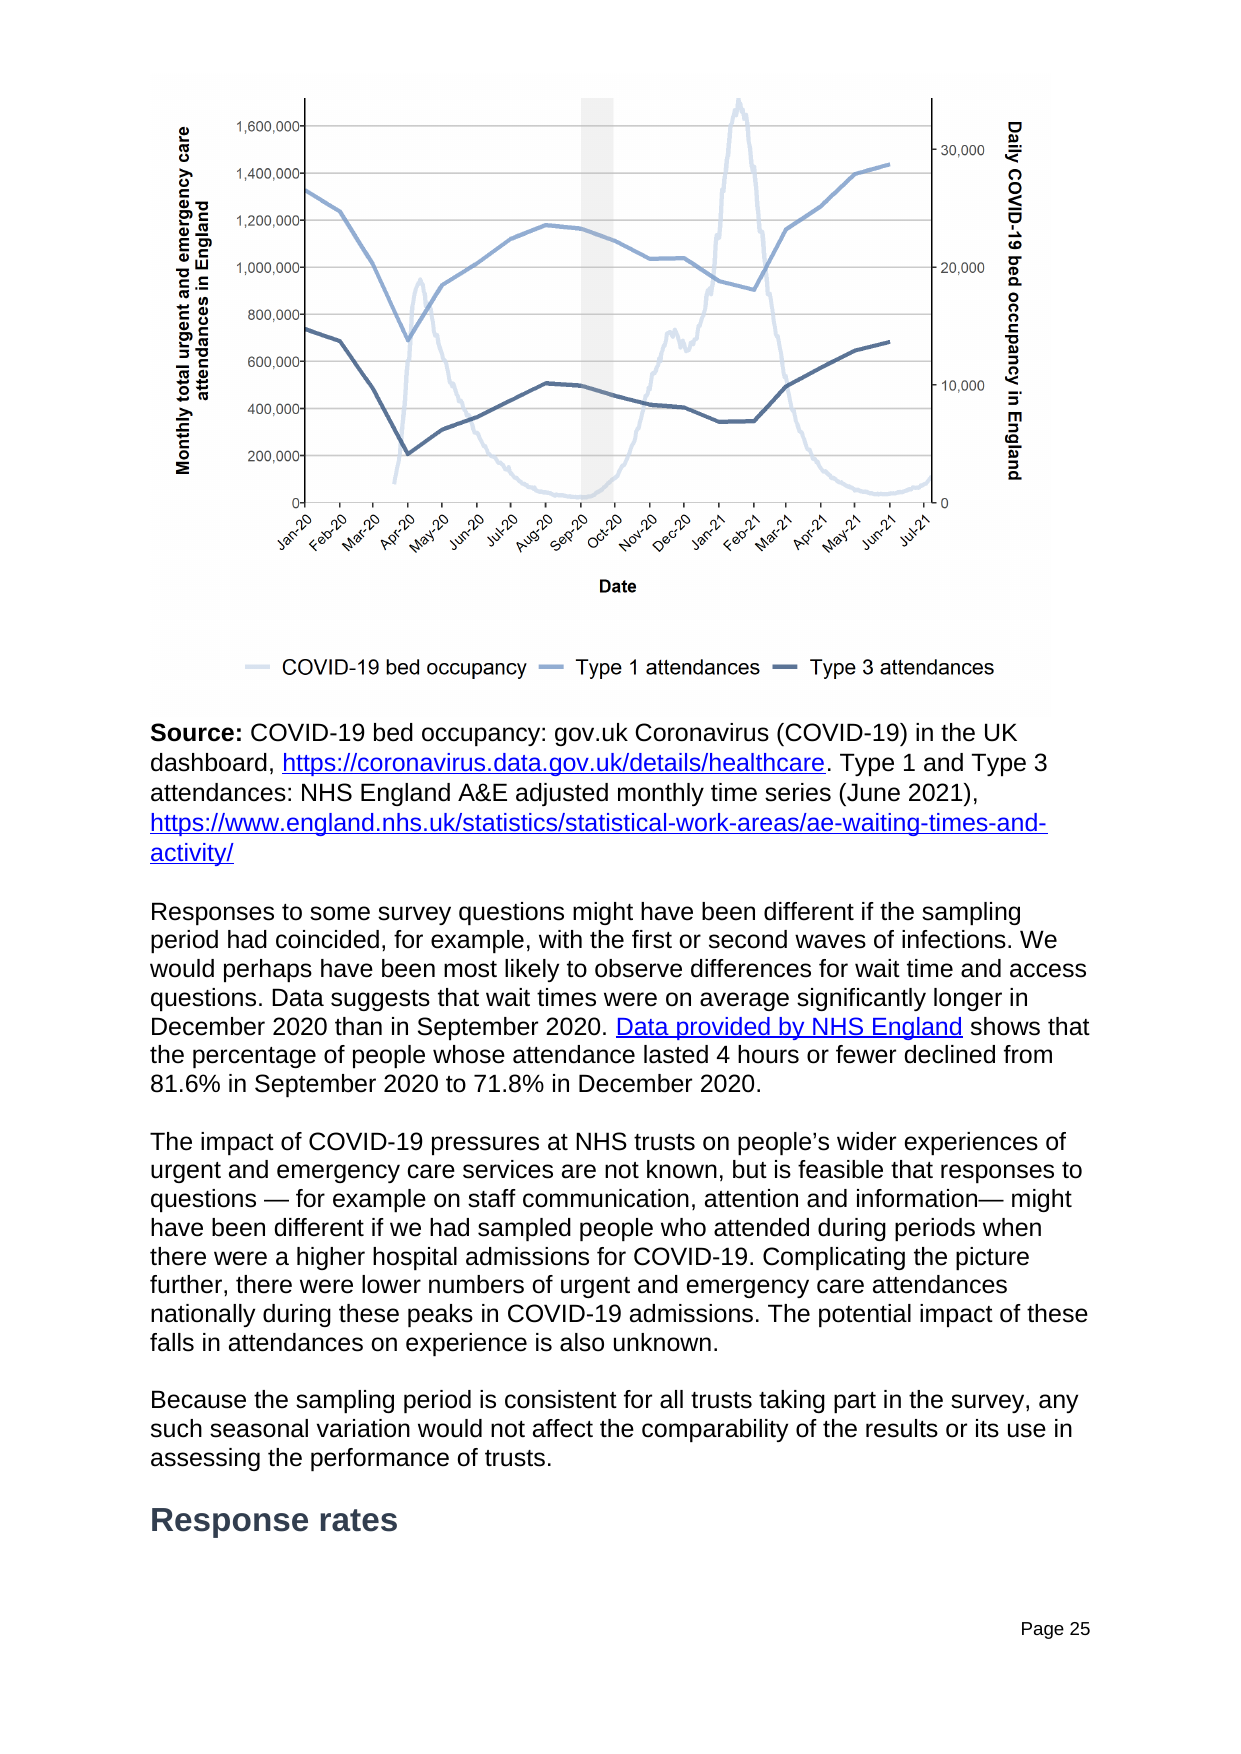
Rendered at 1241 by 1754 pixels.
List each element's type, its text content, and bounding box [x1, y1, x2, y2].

text Because the sampling period is consistent for all trusts taking part in the survey, any such seasonal variation would not affect the comparability of the results or its use in assessing the performance of trusts. [150, 1385, 1090, 1471]
text Source: COVID-19 bed occupancy: gov.uk Coronavirus (COVID-19) in the UK dashboard, https://coronavirus.data.gov.uk/details/healthcare. Type 1 and Type 3 attendances: NHS England A&E adjusted monthly time series (June 2021), https://www.england.nhs.uk/statistics/statistical-work-areas/ae-waiting-times-and-activity/ [150, 718, 1090, 867]
subtitle Response rates [150, 1500, 1090, 1539]
text Responses to some survey questions might have been different if the sampling period had coincided, for example, with the first or second waves of infections. We would perhaps have been most likely to observe differences for wait time and access questions. Data suggests that wait times were on average significantly longer in December 2020 than in September 2020. Data provided by NHS England shows that the percentage of people whose attendance lasted 4 hours or fewer declined from 81.6% in September 2020 to 71.8% in December 2020. [150, 896, 1090, 1098]
text The impact of COVID-19 pressures at NHS trusts on people’s wider experiences of urgent and emergency care services are not known, but is feasible that responses to questions — for example on staff communication, attention and information— might have been different if we had sampled people who attended during periods when there were a higher hospital admissions for COVID-19. Complicating the picture further, there were lower numbers of urgent and emergency care attendances nationally during these peaks in COVID-19 admissions. The potential impact of these falls in attendances on experience is also unknown. [150, 1126, 1090, 1356]
